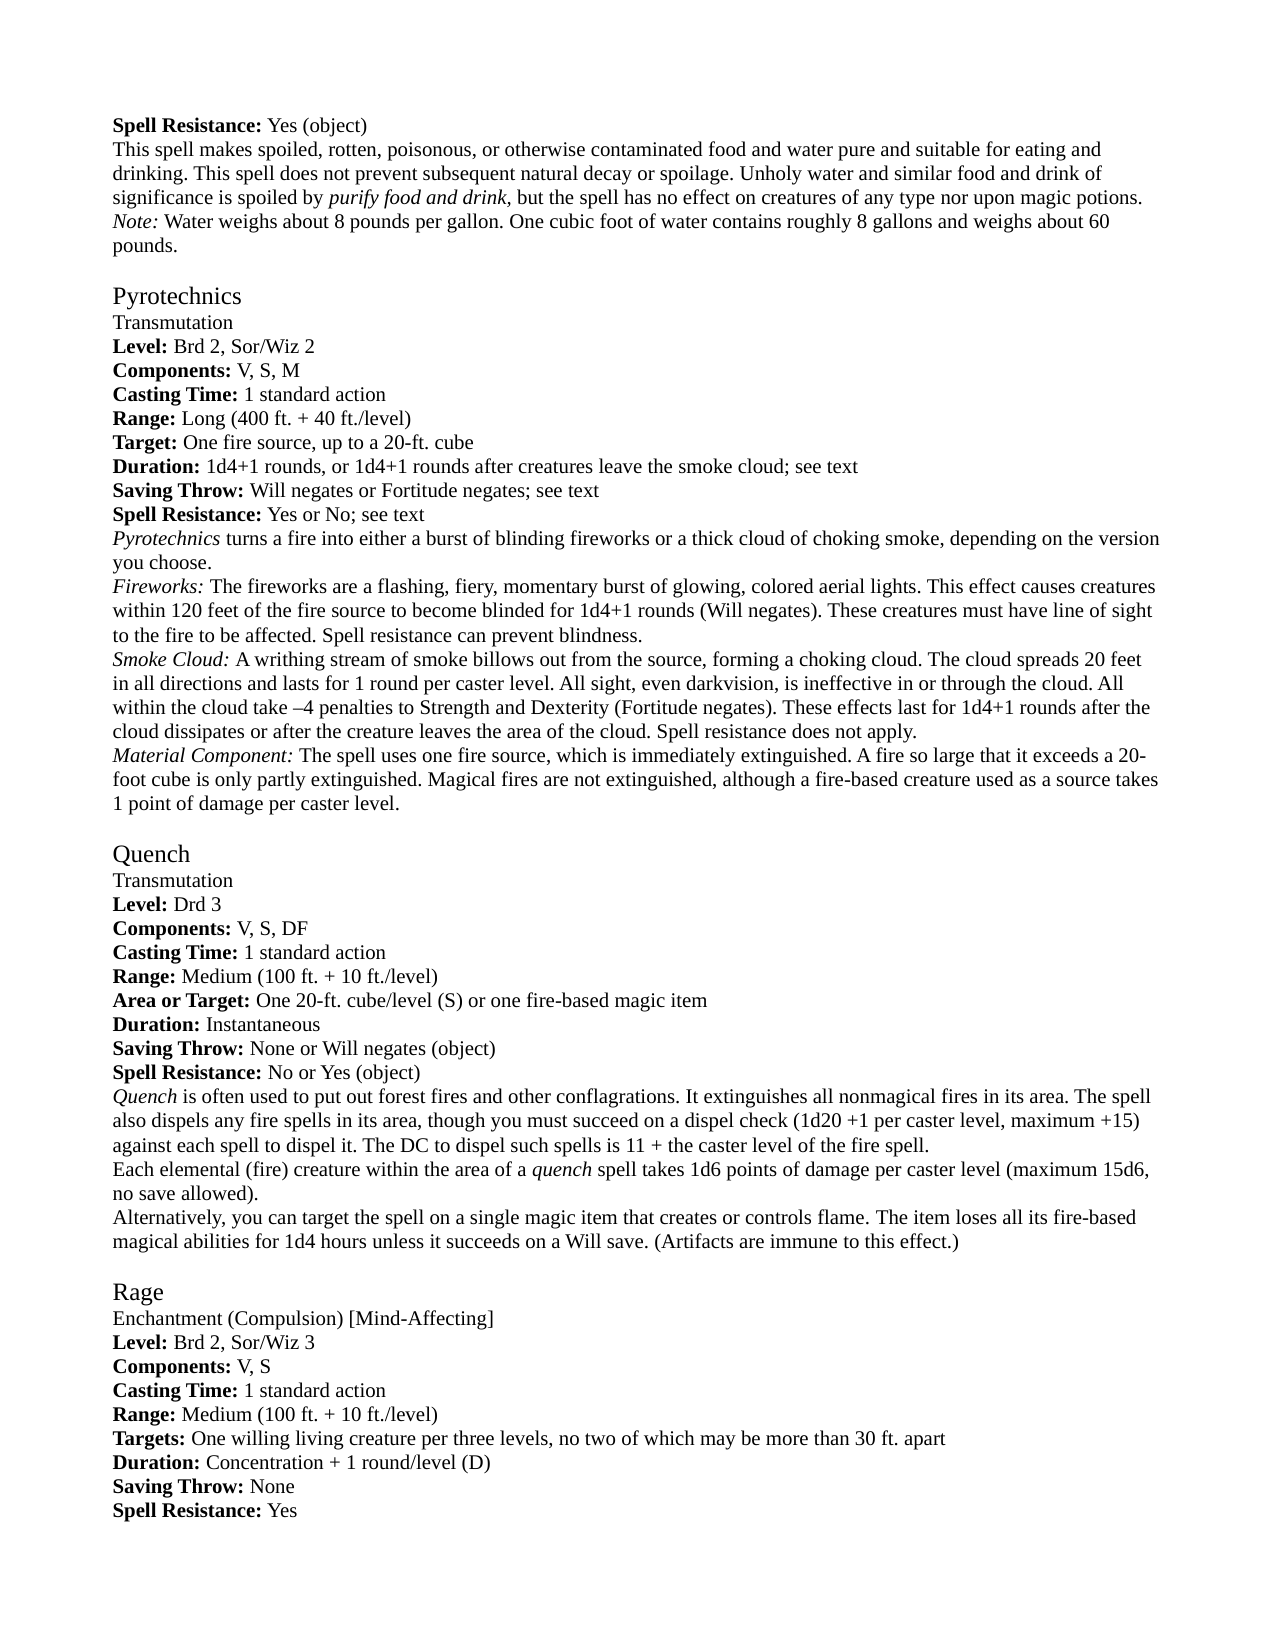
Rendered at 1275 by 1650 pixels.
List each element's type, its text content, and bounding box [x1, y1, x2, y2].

text Range: Medium (100 ft. + 10 ft./level) [112, 964, 1162, 988]
text Area or Target: One 20-ft. cube/level (S) or one fire-based magic item [112, 988, 1162, 1012]
text Target: One fire source, up to a 20-ft. cube [112, 430, 1162, 454]
text Spell Resistance: Yes (object) [112, 112, 1162, 137]
text Enchantment (Compulsion) [Mind-Affecting] [112, 1306, 1162, 1330]
text Pyrotechnics turns a fire into either a burst of blinding fireworks or a thick cloud of choking smoke, depending on the version you choose. [112, 526, 1162, 574]
text Fireworks: The fireworks are a flashing, fiery, momentary burst of glowing, colored aerial lights. This effect causes creatures within 120 feet of the fire source to become blinded for 1d4+1 rounds (Will negates). These creatures must have line of sight to the fire to be affected. Spell resistance can prevent blindness. [112, 574, 1162, 647]
text Duration: Concentration + 1 round/level (D) [112, 1450, 1162, 1474]
text Range: Medium (100 ft. + 10 ft./level) [112, 1402, 1162, 1426]
text Targets: One willing living creature per three levels, no two of which may be more than 30 ft. apart [112, 1426, 1162, 1450]
text Material Component: The spell uses one fire source, which is immediately extinguished. A fire so large that it exceeds a 20-foot cube is only partly extinguished. Magical fires are not extinguished, although a fire-based creature used as a source takes 1 point of damage per caster level. [112, 743, 1162, 815]
text This spell makes spoiled, rotten, poisonous, or otherwise contaminated food and water pure and suitable for eating and drinking. This spell does not prevent subsequent natural decay or spoilage. Unholy water and similar food and drink of significance is spoiled by purify food and drink, but the spell has no effect on creatures of any type nor upon magic potions. [112, 137, 1162, 209]
text Transmutation [112, 868, 1162, 892]
text Quench [112, 839, 1162, 868]
text Spell Resistance: Yes or No; see text [112, 502, 1162, 526]
text Duration: Instantaneous [112, 1012, 1162, 1036]
text Note: Water weighs about 8 pounds per gallon. One cubic foot of water contains roughly 8 gallons and weighs about 60 pounds. [112, 209, 1162, 257]
text Range: Long (400 ft. + 40 ft./level) [112, 406, 1162, 430]
text Saving Throw: None or Will negates (object) [112, 1036, 1162, 1060]
text Casting Time: 1 standard action [112, 382, 1162, 406]
text Duration: 1d4+1 rounds, or 1d4+1 rounds after creatures leave the smoke cloud; see text [112, 454, 1162, 478]
text Transmutation [112, 310, 1162, 334]
text Quench is often used to put out forest fires and other conflagrations. It extinguishes all nonmagical fires in its area. The spell also dispels any fire spells in its area, though you must succeed on a dispel check (1d20 +1 per caster level, maximum +15) against each spell to dispel it. The DC to dispel such spells is 11 + the caster level of the fire spell. [112, 1084, 1162, 1157]
text Spell Resistance: Yes [112, 1498, 1162, 1522]
text Pyrotechnics [112, 281, 1162, 310]
text Smoke Cloud: A writhing stream of smoke billows out from the source, forming a choking cloud. The cloud spreads 20 feet in all directions and lasts for 1 round per caster level. All sight, even darkvision, is ineffective in or through the cloud. All within the cloud take –4 penalties to Strength and Dexterity (Fortitude negates). These effects last for 1d4+1 rounds after the cloud dissipates or after the creature leaves the area of the cloud. Spell resistance does not apply. [112, 647, 1162, 743]
text Level: Brd 2, Sor/Wiz 3 [112, 1330, 1162, 1354]
text Spell Resistance: No or Yes (object) [112, 1060, 1162, 1084]
text Casting Time: 1 standard action [112, 1378, 1162, 1402]
text Components: V, S [112, 1354, 1162, 1378]
text Level: Drd 3 [112, 892, 1162, 916]
text Saving Throw: None [112, 1474, 1162, 1498]
text Casting Time: 1 standard action [112, 940, 1162, 964]
text Components: V, S, DF [112, 916, 1162, 940]
text Rage [112, 1277, 1162, 1306]
text Components: V, S, M [112, 358, 1162, 382]
text Each elemental (fire) creature within the area of a quench spell takes 1d6 points of damage per caster level (maximum 15d6, no save allowed). [112, 1157, 1162, 1205]
text Alternatively, you can target the spell on a single magic item that creates or controls flame. The item loses all its fire-based magical abilities for 1d4 hours unless it succeeds on a Will save. (Artifacts are immune to this effect.) [112, 1205, 1162, 1253]
text Level: Brd 2, Sor/Wiz 2 [112, 334, 1162, 358]
text Saving Throw: Will negates or Fortitude negates; see text [112, 478, 1162, 502]
